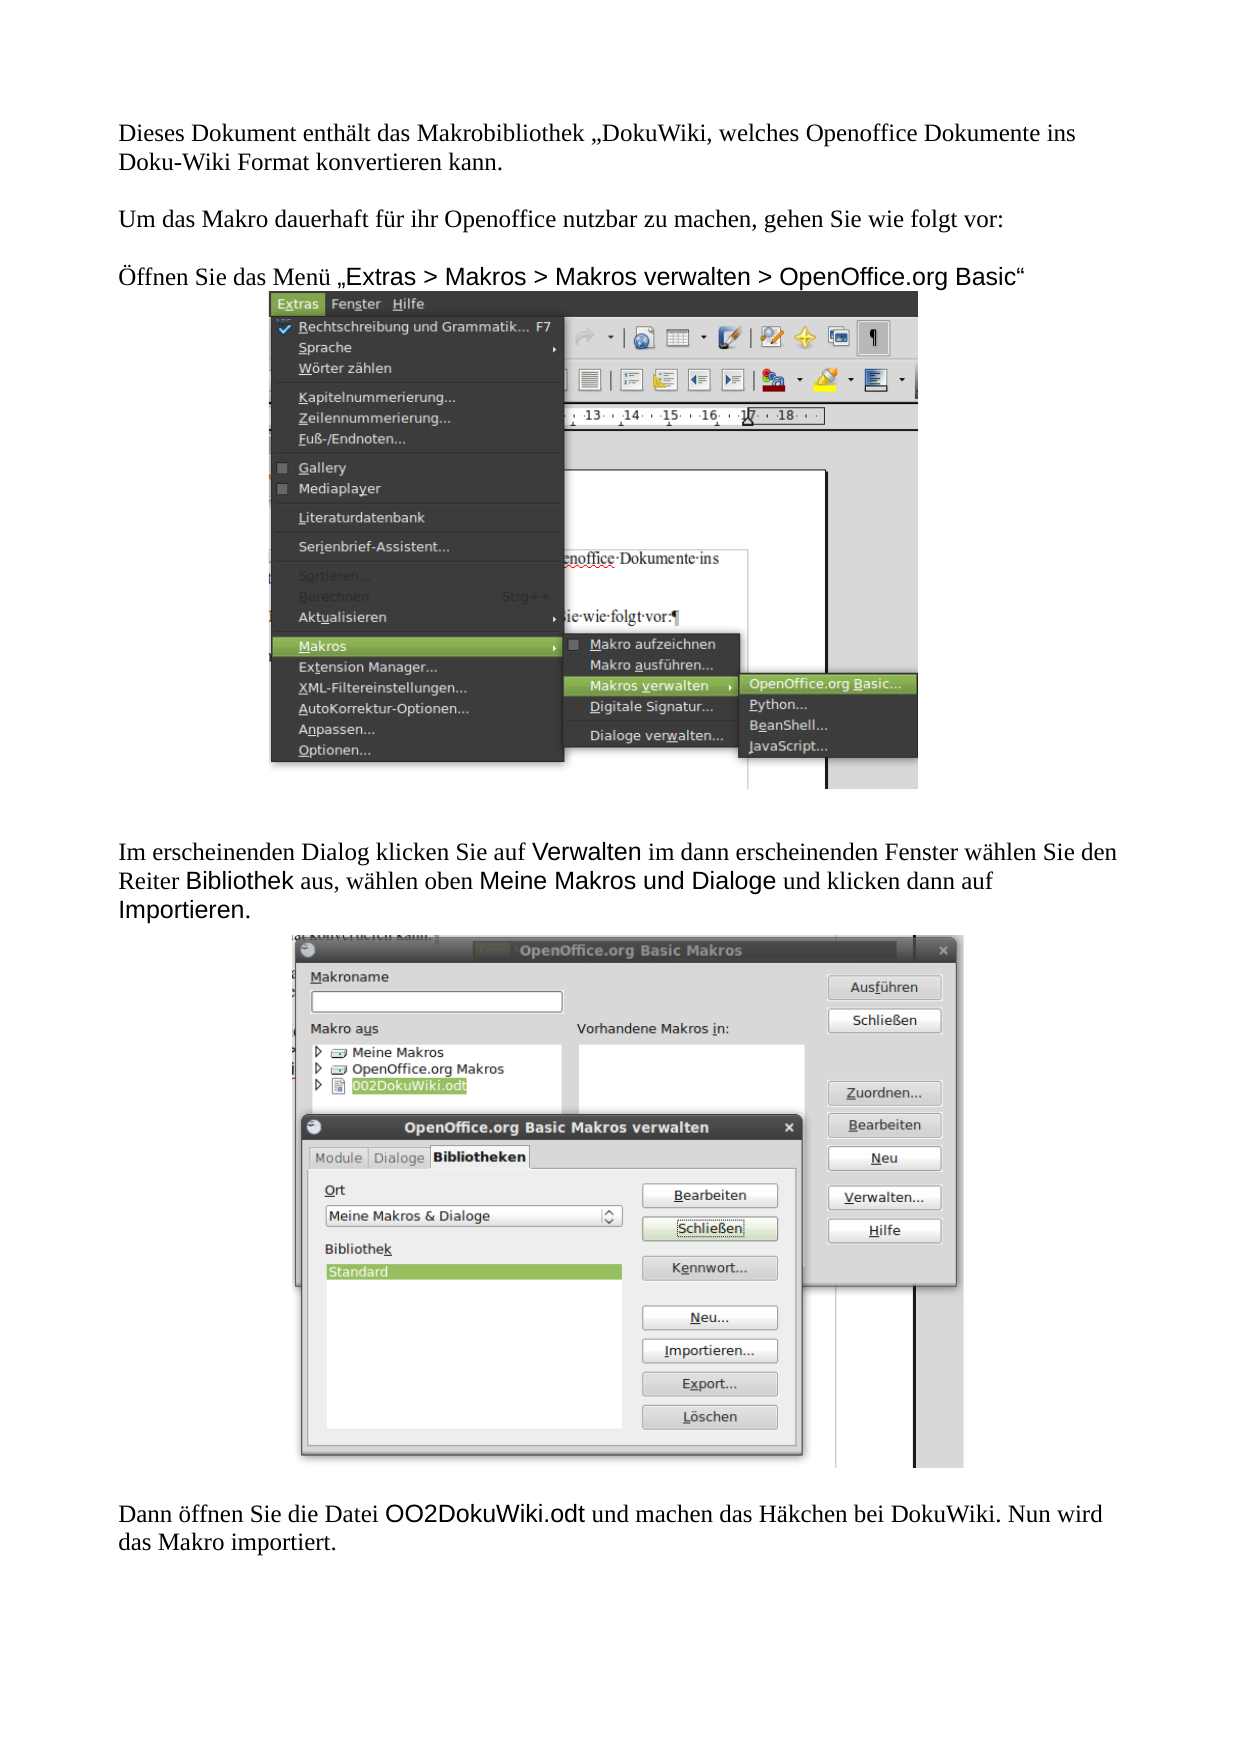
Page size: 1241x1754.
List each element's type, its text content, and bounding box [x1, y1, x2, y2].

text Dieses Dokument enthält das Makrobibliothek „DokuWiki, welches Openoffice Dokumente ins Doku-Wiki Format konvertieren kann. [118, 118, 1122, 176]
text Um das Makro dauerhaft für ihr Openoffice nutzbar zu machen, gehen Sie wie folgt vor: [118, 204, 1122, 233]
picture [268, 291, 918, 789]
text Im erscheinenden Dialog klicken Sie auf Verwalten im dann erscheinenden Fenster wählen Sie den Reiter Bibliothek aus, wählen oben Meine Makros und Dialoge und klicken dann auf Importieren. [118, 837, 1122, 923]
text Dann öffnen Sie die Datei OO2DokuWiki.odt und machen das Häkchen bei DokuWiki. Nun wird das Makro importiert. [118, 1498, 1122, 1556]
text Öffnen Sie das Menü „Extras > Makros > Makros verwalten > OpenOffice.org Basic“ [118, 262, 1122, 291]
picture [292, 935, 964, 1468]
